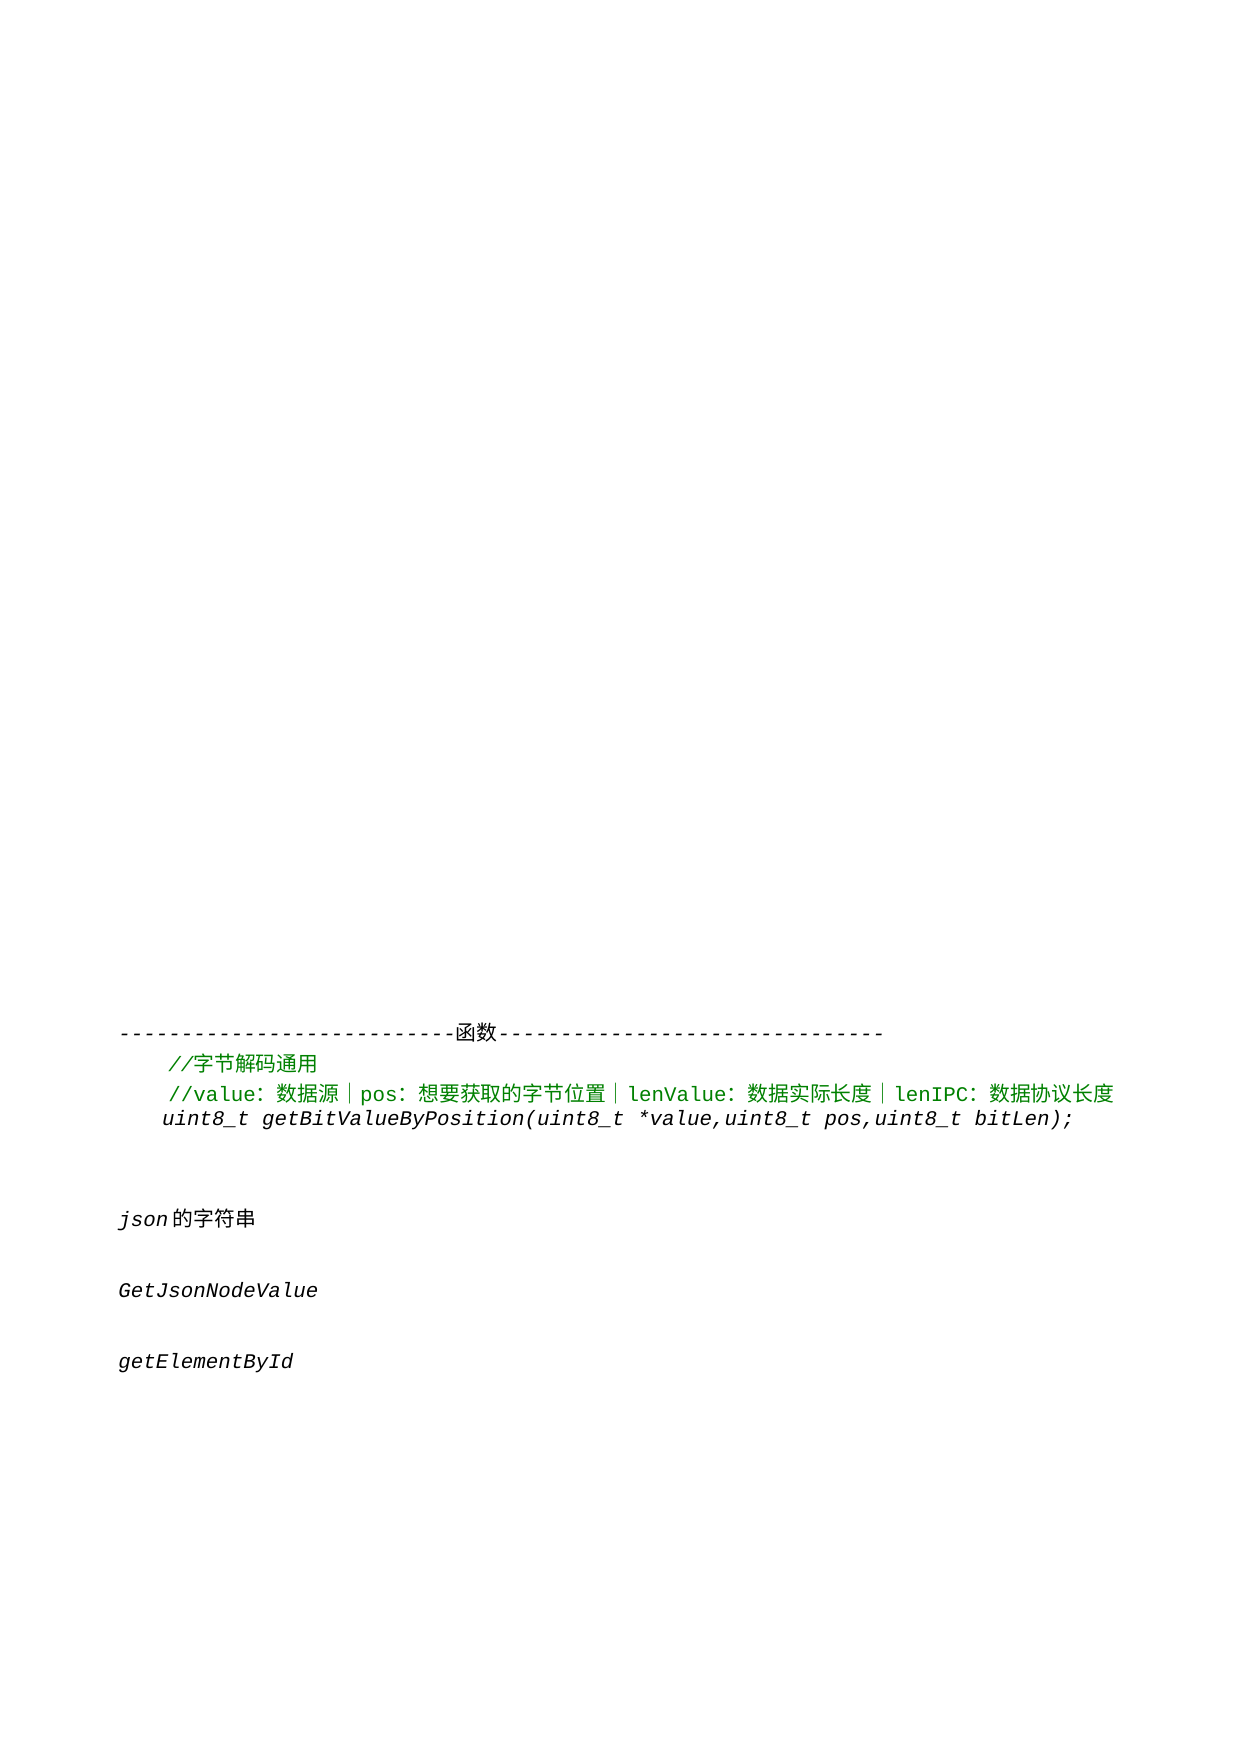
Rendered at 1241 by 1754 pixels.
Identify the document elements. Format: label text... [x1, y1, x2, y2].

text //字节解码通用 [118, 1047, 1122, 1077]
text GetJsonNodeValue [118, 1280, 1122, 1304]
text //value：数据源｜pos：想要获取的字节位置｜lenValue：数据实际长度｜lenIPC：数据协议长度 [118, 1077, 1122, 1108]
text json的字符串 [118, 1202, 1122, 1233]
text ---------------------------函数------------------------------- [118, 1017, 1122, 1047]
text uint8_t getBitValueByPosition(uint8_t *value,uint8_t pos,uint8_t bitLen); [118, 1108, 1122, 1132]
text getElementById [118, 1351, 1122, 1375]
